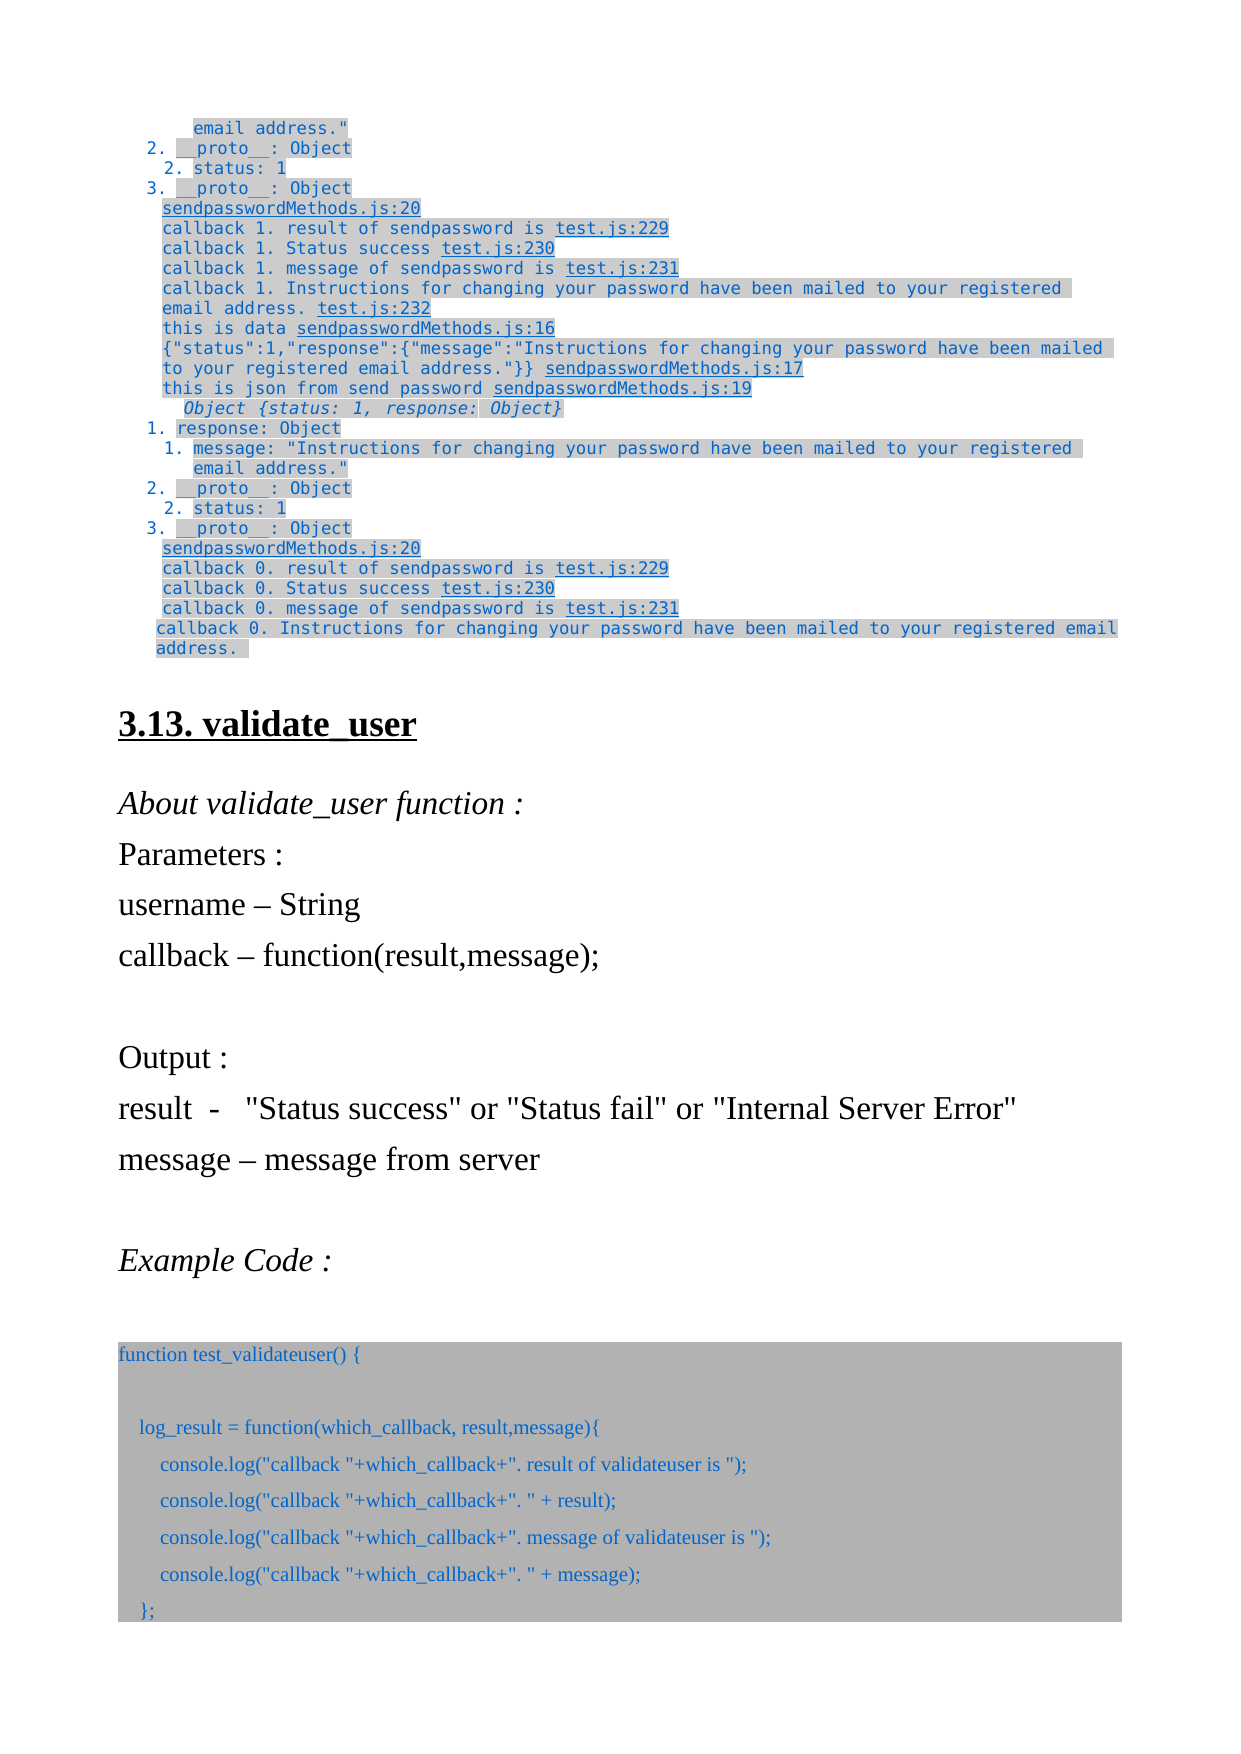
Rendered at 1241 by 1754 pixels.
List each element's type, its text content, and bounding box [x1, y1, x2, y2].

text Example Code : [118, 1241, 1122, 1279]
text callback 0. result of sendpassword is test.js:229 [162, 558, 1122, 578]
text callback 1. Instructions for changing your password have been mailed to your registered email address. test.js:232 [162, 278, 1122, 318]
text callback 0. Status success test.js:230 [162, 578, 1122, 598]
text Object {status: 1, response: Object} [184, 398, 1113, 418]
text this is data sendpasswordMethods.js:16 [162, 318, 1122, 338]
text log_result = function(which_callback, result,message){ [118, 1415, 1122, 1439]
list email address." [193, 118, 1122, 138]
text callback 0. message of sendpassword is test.js:231 [162, 598, 1122, 618]
text About validate_user function : [118, 783, 1122, 821]
text Parameters : [118, 834, 1122, 872]
text function test_validateuser() { [118, 1342, 1122, 1366]
list __proto__: Object [176, 478, 1122, 498]
text 3.13. validate_user [118, 702, 1122, 745]
text callback 1. message of sendpassword is test.js:231 [162, 258, 1122, 278]
text result - "Status success" or "Status fail" or "Internal Server Error" [118, 1088, 1122, 1126]
text {"status":1,"response":{"message":"Instructions for changing your password have been mailed to your registered email address."}} sendpasswordMethods.js:17 [162, 338, 1122, 378]
text console.log("callback "+which_callback+". " + message); [118, 1562, 1122, 1586]
text callback 1. result of sendpassword is test.js:229 [162, 218, 1122, 238]
list __proto__: Object [176, 178, 1122, 198]
text username – String [118, 885, 1122, 923]
text console.log("callback "+which_callback+". " + result); [118, 1488, 1122, 1512]
list __proto__: Object [176, 138, 1122, 158]
text }; [118, 1598, 1122, 1622]
text callback – function(result,message); [118, 936, 1122, 974]
text console.log("callback "+which_callback+". result of validateuser is "); [118, 1452, 1122, 1476]
list status: 1 [193, 158, 1122, 178]
list status: 1 [193, 498, 1122, 518]
text console.log("callback "+which_callback+". message of validateuser is "); [118, 1525, 1122, 1549]
text this is json from send password sendpasswordMethods.js:19 [162, 378, 1122, 398]
text callback 1. Status success test.js:230 [162, 238, 1122, 258]
text sendpasswordMethods.js:20 [162, 538, 1122, 558]
list __proto__: Object [176, 518, 1122, 538]
list response: Object [176, 418, 1122, 438]
list message: "Instructions for changing your password have been mailed to your registered email address." [193, 438, 1122, 478]
text sendpasswordMethods.js:20 [162, 198, 1122, 218]
text Output : [118, 1037, 1122, 1076]
text callback 0. Instructions for changing your password have been mailed to your registered email address. [156, 618, 1122, 658]
text message – message from server [118, 1139, 1122, 1177]
